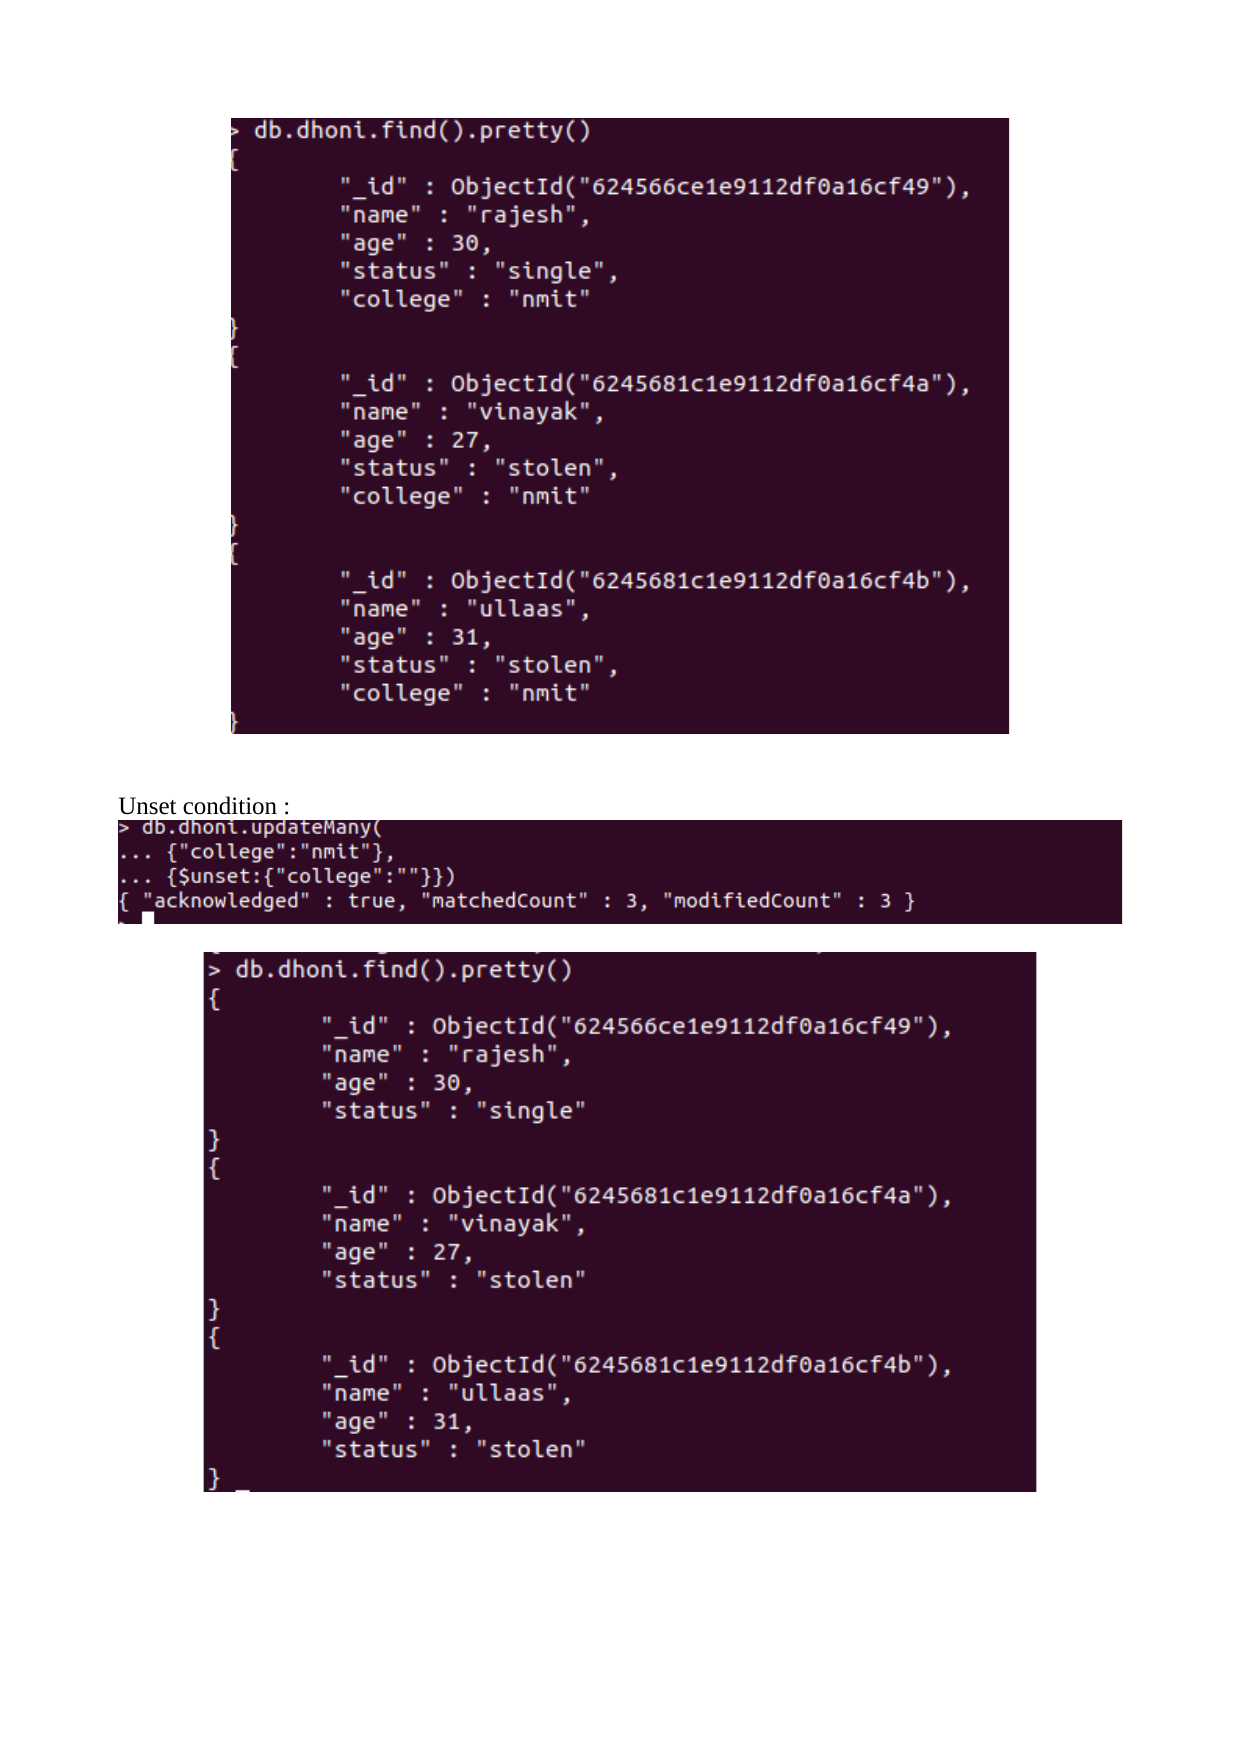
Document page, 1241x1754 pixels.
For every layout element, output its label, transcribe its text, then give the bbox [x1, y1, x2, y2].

picture [231, 118, 1010, 734]
text Unset condition : [118, 791, 1122, 820]
picture [203, 952, 1037, 1492]
picture [118, 820, 1123, 924]
